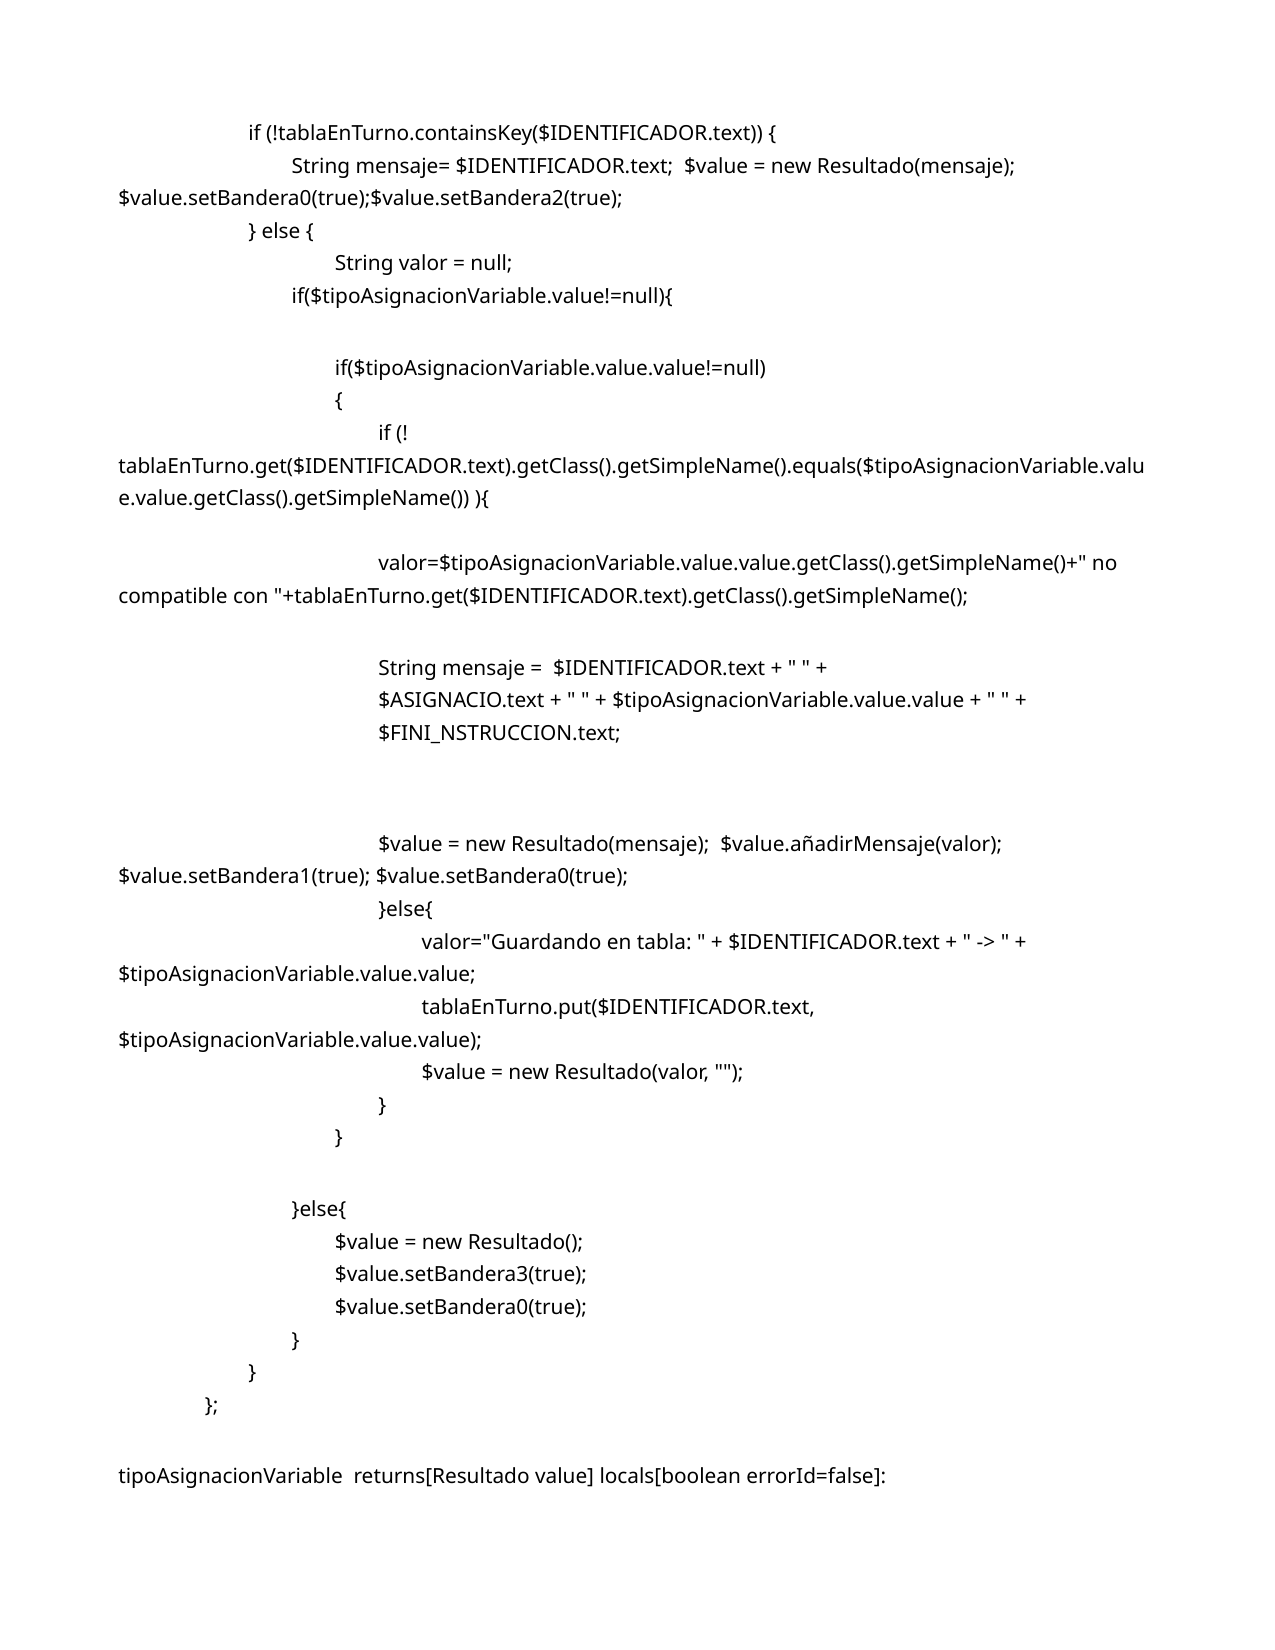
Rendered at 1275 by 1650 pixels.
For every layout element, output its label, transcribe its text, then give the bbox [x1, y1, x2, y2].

text valor="Guardando en tabla: " + $IDENTIFICADOR.text + " -> " + $tipoAsignacionVariable.value.value; [118, 927, 1157, 988]
text $value = new Resultado(); [118, 1227, 1157, 1255]
text if($tipoAsignacionVariable.value!=null){ [118, 281, 1157, 309]
text String mensaje= $IDENTIFICADOR.text; $value = new Resultado(mensaje); $value.setBandera0(true);$value.setBandera2(true); [118, 151, 1157, 212]
text tipoAsignacionVariable returns[Resultado value] locals[boolean errorId=false]: [118, 1462, 1157, 1490]
text $value.setBandera3(true); [118, 1259, 1157, 1288]
text $value.setBandera0(true); [118, 1292, 1157, 1321]
text } [118, 1090, 1157, 1118]
text $ASIGNACIO.text + " " + $tipoAsignacionVariable.value.value + " " + [118, 686, 1157, 714]
text $value = new Resultado(valor, ""); [118, 1057, 1157, 1086]
text } [118, 1122, 1157, 1151]
text } else { [118, 216, 1157, 244]
text String valor = null; [118, 248, 1157, 277]
text }else{ [118, 894, 1157, 923]
text $value = new Resultado(mensaje); $value.añadirMensaje(valor); $value.setBandera1(true); $value.setBandera0(true); [118, 829, 1157, 890]
text if (!tablaEnTurno.containsKey($IDENTIFICADOR.text)) { [118, 118, 1157, 147]
text }else{ [118, 1194, 1157, 1223]
text if($tipoAsignacionVariable.value.value!=null) [118, 353, 1157, 381]
text tablaEnTurno.put($IDENTIFICADOR.text, $tipoAsignacionVariable.value.value); [118, 992, 1157, 1053]
text } [118, 1325, 1157, 1353]
text if (!tablaEnTurno.get($IDENTIFICADOR.text).getClass().getSimpleName().equals($tipoAsignacionVariable.value.value.getClass().getSimpleName()) ){ [118, 418, 1157, 512]
text $FINI_NSTRUCCION.text; [118, 718, 1157, 747]
text String mensaje = $IDENTIFICADOR.text + " " + [118, 653, 1157, 681]
text } [118, 1357, 1157, 1386]
text }; [118, 1390, 1157, 1418]
text { [118, 386, 1157, 414]
text valor=$tipoAsignacionVariable.value.value.getClass().getSimpleName()+" no compatible con "+tablaEnTurno.get($IDENTIFICADOR.text).getClass().getSimpleName(); [118, 548, 1157, 609]
